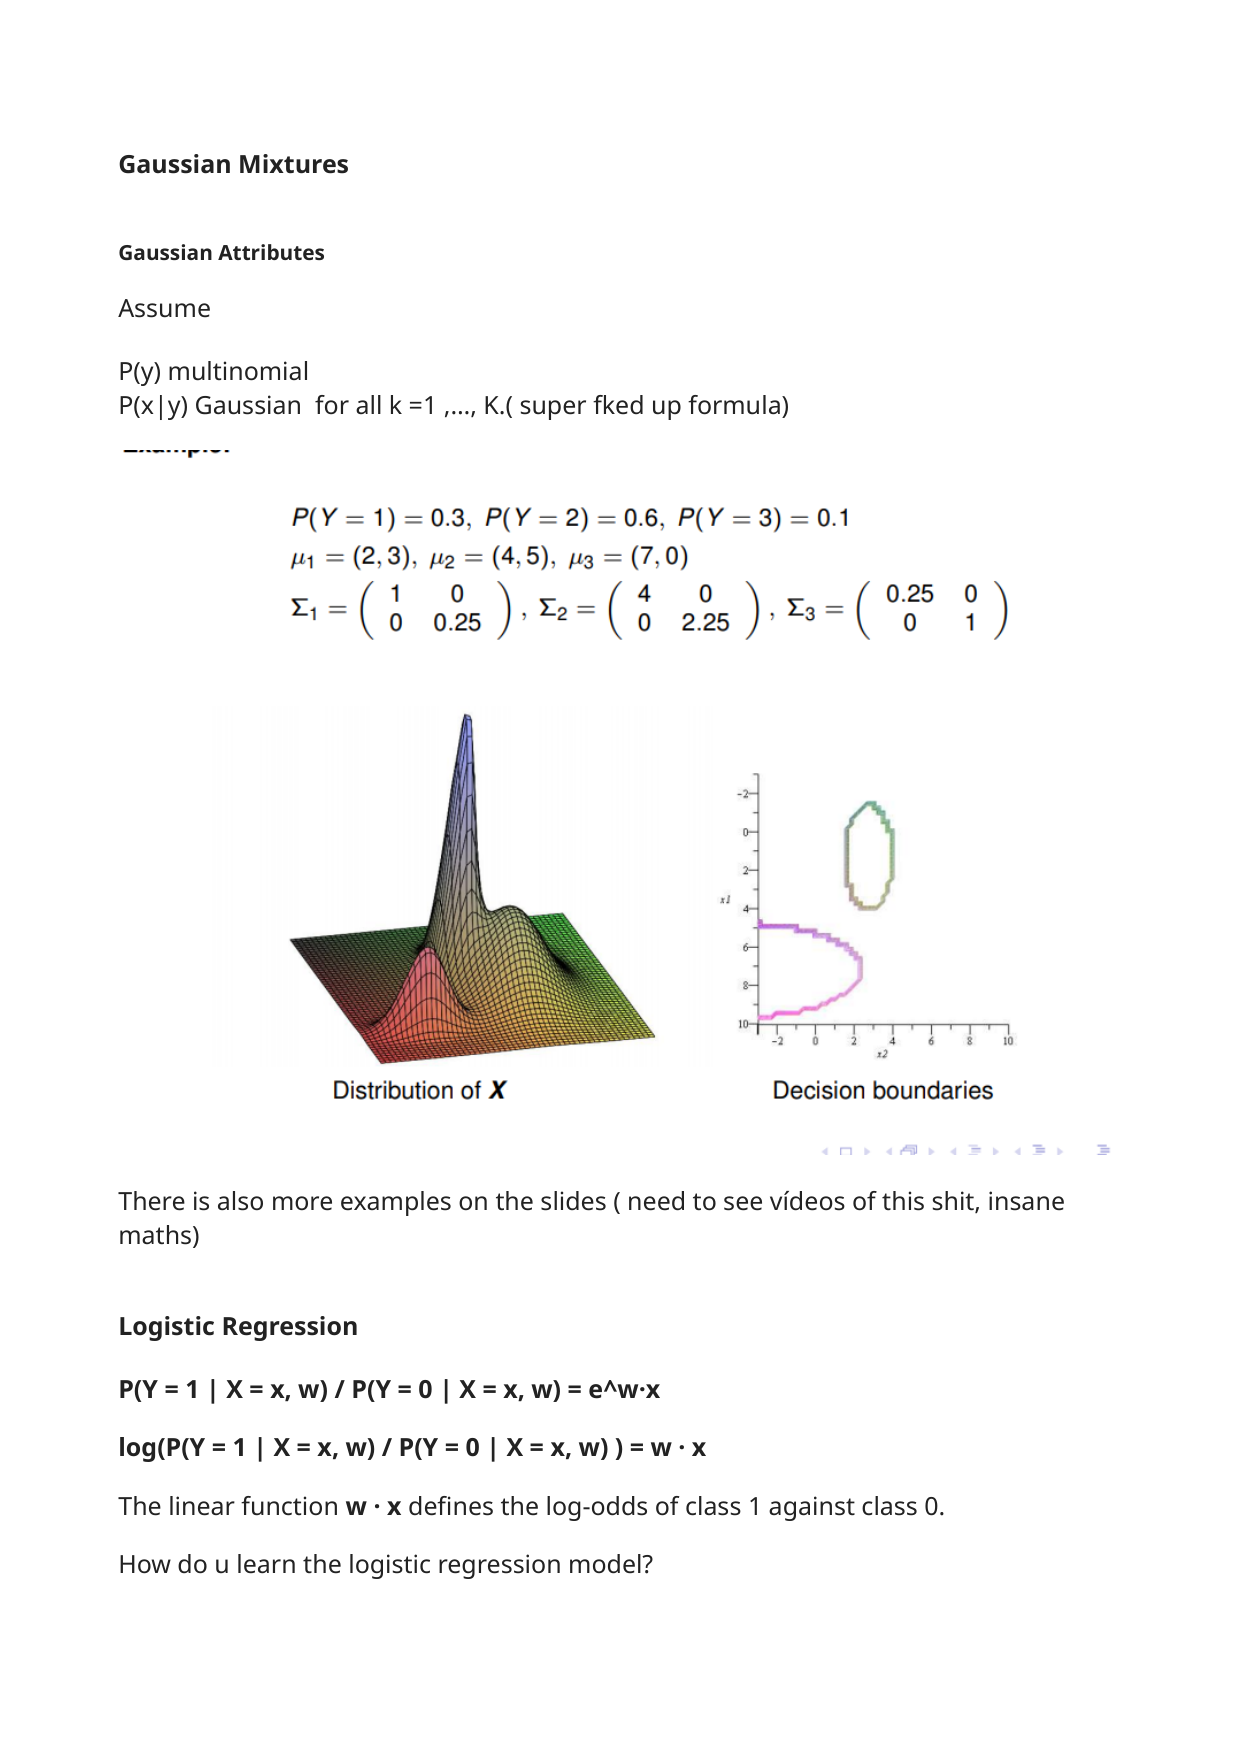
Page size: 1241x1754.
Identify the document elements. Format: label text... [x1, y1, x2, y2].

text Logistic Regression [118, 1309, 1122, 1343]
text The linear function w · x defines the log-odds of class 1 against class 0. [118, 1488, 1122, 1522]
text P(y) multinomial [118, 354, 1122, 388]
text P(x|y) Gaussian for all k =1 ,…, K.( super fked up formula) [118, 388, 1122, 422]
text How do u learn the logistic regression model? [118, 1546, 1122, 1580]
text P(Y = 1 | X = x, w) / P(Y = 0 | X = x, w) = e^w·x [118, 1372, 1122, 1406]
text Assume [118, 291, 1122, 325]
picture [118, 450, 1123, 1155]
text Gaussian Attributes [118, 238, 1122, 267]
text Gaussian Mixtures [118, 147, 1122, 181]
text log(P(Y = 1 | X = x, w) / P(Y = 0 | X = x, w) ) = w · x [118, 1430, 1122, 1464]
text There is also more examples on the slides ( need to see vídeos of this shit, insane maths) [118, 1183, 1122, 1252]
